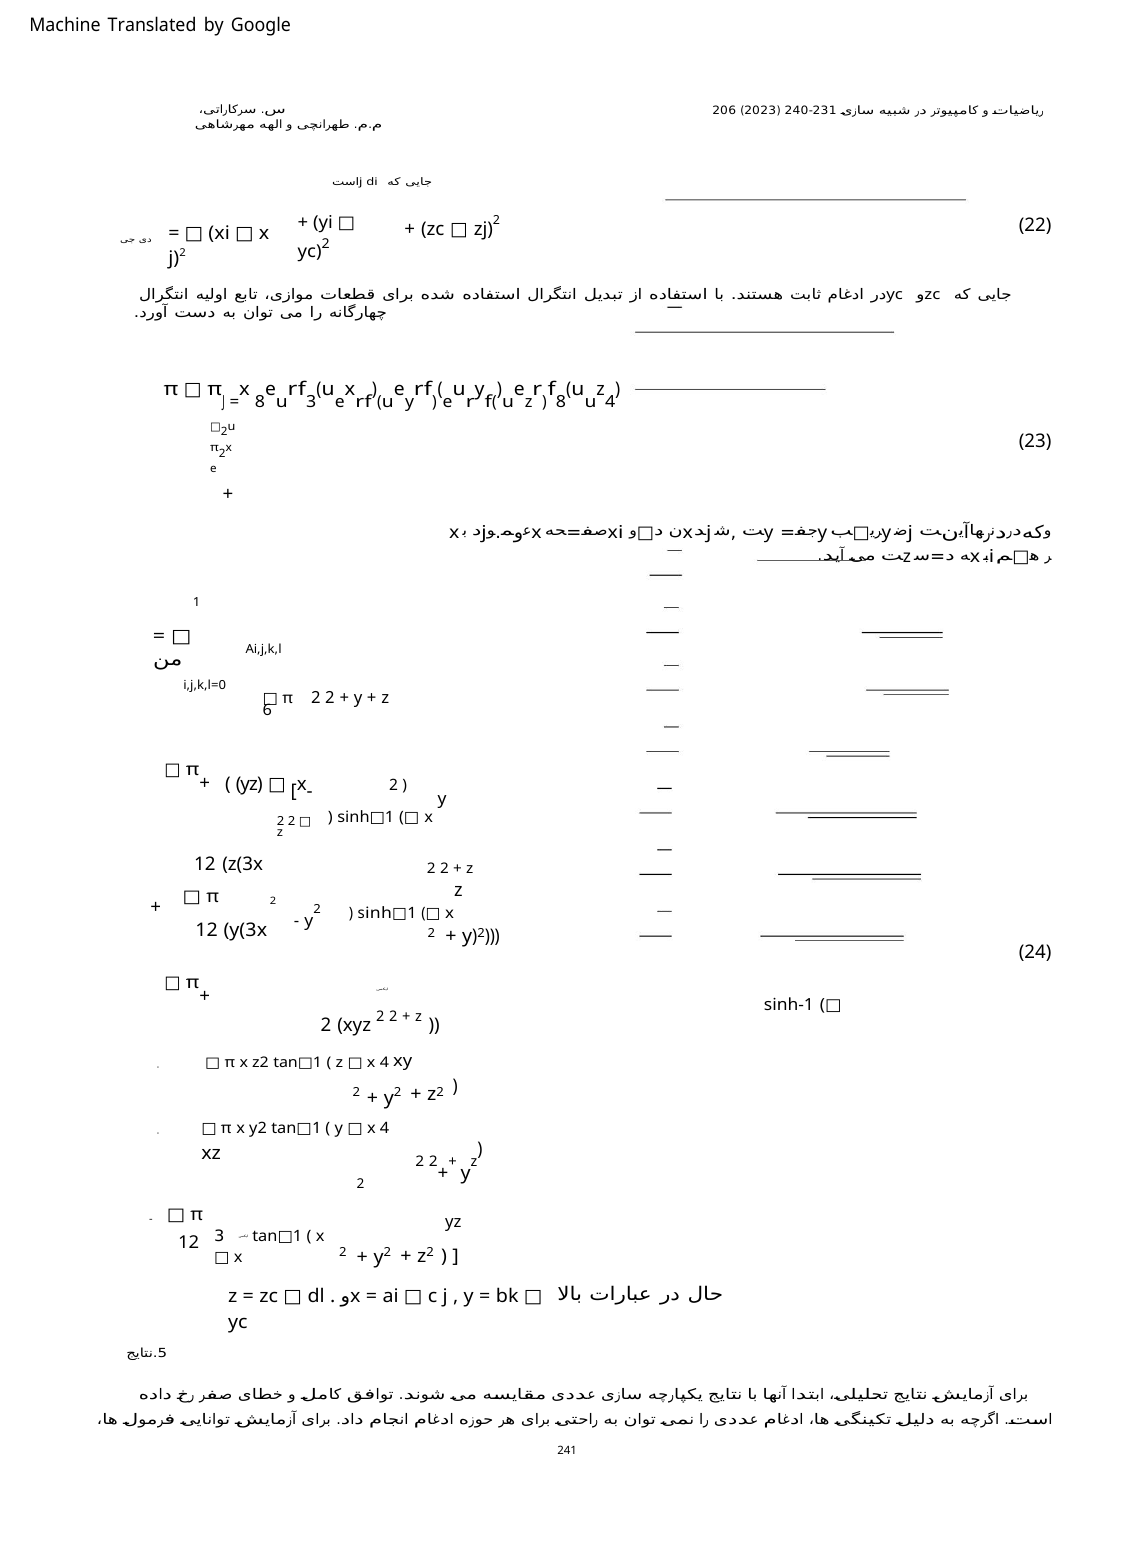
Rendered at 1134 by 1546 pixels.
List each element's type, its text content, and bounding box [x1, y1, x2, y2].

text + (yi □ yc)2 [297, 209, 388, 263]
subtitle + (zc □ zj)2 [404, 211, 501, 241]
text 2 + y2 + z2 ) ] [340, 1242, 1067, 1269]
text (24) [1020, 949, 1051, 961]
text 2 2++ yz) [415, 1135, 1067, 1184]
list ) [452, 1072, 458, 1098]
text دی ﺟﯽ [17, 234, 151, 244]
subtitle + y [325, 926, 472, 947]
subtitle = □ ﻣﻦ [153, 622, 226, 669]
text اﯾﮑﺲ [317, 987, 447, 991]
picture [630, 705, 970, 774]
picture [630, 567, 970, 697]
subtitle ( (yz) □ [x- [225, 771, 317, 803]
text ﺟﺎﯾﯽ ﮐﻪ j diاﺳﺖ [332, 174, 1067, 188]
text □ π 6 [262, 695, 300, 717]
text 2 2 + y + z [311, 697, 356, 705]
text □ π+ [17, 762, 210, 778]
text yz [445, 1210, 1067, 1233]
text 1 [17, 593, 200, 610]
text ) sinh□1 (□ x y [328, 810, 1067, 826]
text 5.ﻧﺘﺎﯾﺞ [17, 1346, 167, 1360]
picture [630, 826, 970, 941]
picture [630, 321, 970, 368]
text اﯾﮑﺲ 3 tan□1 ( x □ x [214, 1225, 338, 1267]
picture [630, 452, 970, 519]
text + [150, 894, 161, 919]
list □ π x y2 tan□1 ( y □ x 4 xz [157, 1109, 394, 1169]
text ﺣﺎل در ﻋﺒﺎرات ﺑﺎﻻ [557, 1282, 1067, 1304]
picture [630, 795, 970, 810]
text sinh-1 (□ y [764, 993, 850, 1021]
text 2 2 + z [427, 857, 478, 877]
text 12 [17, 1229, 199, 1254]
text رﯾﺎﺿﯿﺎت و ﮐﺎﻣﭙﯿﻮﺗﺮ در ﺷﺒﯿﻪ ﺳﺎزی 231-240 (2023) 206 س. ﺳﺮﮐﺎراﺗﯽ، م.م. ﻃﻬﺮاﻧﭽﯽ و اﻟﻬﻪ ﻣﻬﺮﺷﺎﻫﯽ [195, 103, 1067, 132]
text 2 (xyz 2 2 + z )) [317, 1006, 443, 1037]
text 2 [17, 1174, 364, 1192]
text □ π+ [17, 969, 210, 1008]
subtitle = □ (xi □ x j)2 [168, 219, 281, 270]
text Ai,j,k,l [245, 640, 300, 657]
text π □ πJ =x 8eurf3(uexrf)(ueyrf)(euryf()uezr)f8(uuz4) [163, 368, 1067, 402]
picture [630, 198, 970, 284]
list y2 [293, 900, 321, 931]
list □ π x z2 tan□1 ( z □ x 4 xy [157, 1048, 1067, 1072]
text ﺑﺮای آزﻣﺎﯾﺶ ﻧﺘﺎﯾﺞ ﺗﺤﻠﯿﻠﯽ، اﺑﺘﺪا آﻧﻬﺎ ﺑﺎ ﻧﺘﺎﯾﺞ ﯾﮑﭙﺎرﭼﻪ ﺳﺎزی ﻋﺪدی ﻣﻘﺎﯾﺴﻪ ﻣﯽ ﺷﻮﻧﺪ. ﺗﻮاﻓﻖ ﮐﺎﻣﻞ و ﺧﻄﺎی ﺻﻔﺮ رخ داده اﺳﺖ. اﮔﺮﭼﻪ ﺑﻪ دﻟﯿﻞ ﺗﮑﯿﻨﮕﯽ ﻫﺎ، ادﻏﺎم ﻋﺪدی را ﻧﻤﯽ ﺗﻮان ﺑﻪ راﺣﺘﯽ ﺑﺮای ﻫﺮ ﺣﻮزه ادﻏﺎم اﻧﺠﺎم داد. ﺑﺮای آزﻣﺎﯾﺶ ﺗﻮاﻧﺎﯾﯽ ﻓﺮﻣﻮل ﻫﺎ، [90, 1378, 1052, 1428]
subtitle 12 (z(3x [194, 850, 276, 876]
picture [630, 402, 970, 427]
text □2uπ2xe [210, 418, 238, 476]
subtitle 12 (y(3x [195, 916, 276, 941]
text ) sinh□1 (□ xz [348, 890, 478, 926]
text 2 )2)))) [427, 922, 502, 954]
text □ π 2 [182, 883, 276, 908]
subtitle 2 2 □ z [277, 817, 317, 838]
subtitle (23) [451, 427, 1051, 452]
text - □ π [17, 1201, 203, 1225]
text (22) [906, 211, 1051, 237]
text وﮐﻪدردﻧرﻬﺎآﯾنﺖ jﺿyﺮﯾ□ﺐyﺟﻔ= yﺖ ,ﺷjﺪxن د□و xiﺻﻔ=ﺤﻪxﻋوﻤ.ﻮjد ﺑxﺮ ﻫ□ﻢiﺑxﻪ د=ﺳzﺖ ﻣﯽ آﯾﺪ. [451, 519, 1051, 567]
text [882, 949, 1021, 961]
subtitle i,j,k,l=0 [17, 676, 226, 693]
subtitle z = zc □ dl . وx = ai □ c j , y = bk □ yc [228, 1282, 547, 1333]
text 2 ) [389, 774, 1067, 795]
text 2 2 + y + z [358, 697, 1067, 705]
text ﺟﺎﯾﯽ ﮐﻪ zcو ycدر ادﻏﺎم ﺛﺎﺑﺖ ﻫﺴﺘﻨﺪ. ﺑﺎ اﺳﺘﻔﺎده از ﺗﺒﺪﯾﻞ اﻧﺘﮕﺮال اﺳﺘﻔﺎده ﺷﺪه ﺑﺮای ﻗﻄﻌﺎت ﻣﻮازی، ﺗﺎﺑﻊ اوﻟﯿﻪ اﻧﺘﮕﺮال ﭼﻬﺎرﮔﺎﻧﻪ را ﻣﯽ ﺗﻮان ﺑﻪ دﺳﺖ آورد. [134, 284, 1067, 321]
subtitle + [222, 480, 238, 506]
text 2 + y2 + z2 [352, 1081, 1067, 1100]
